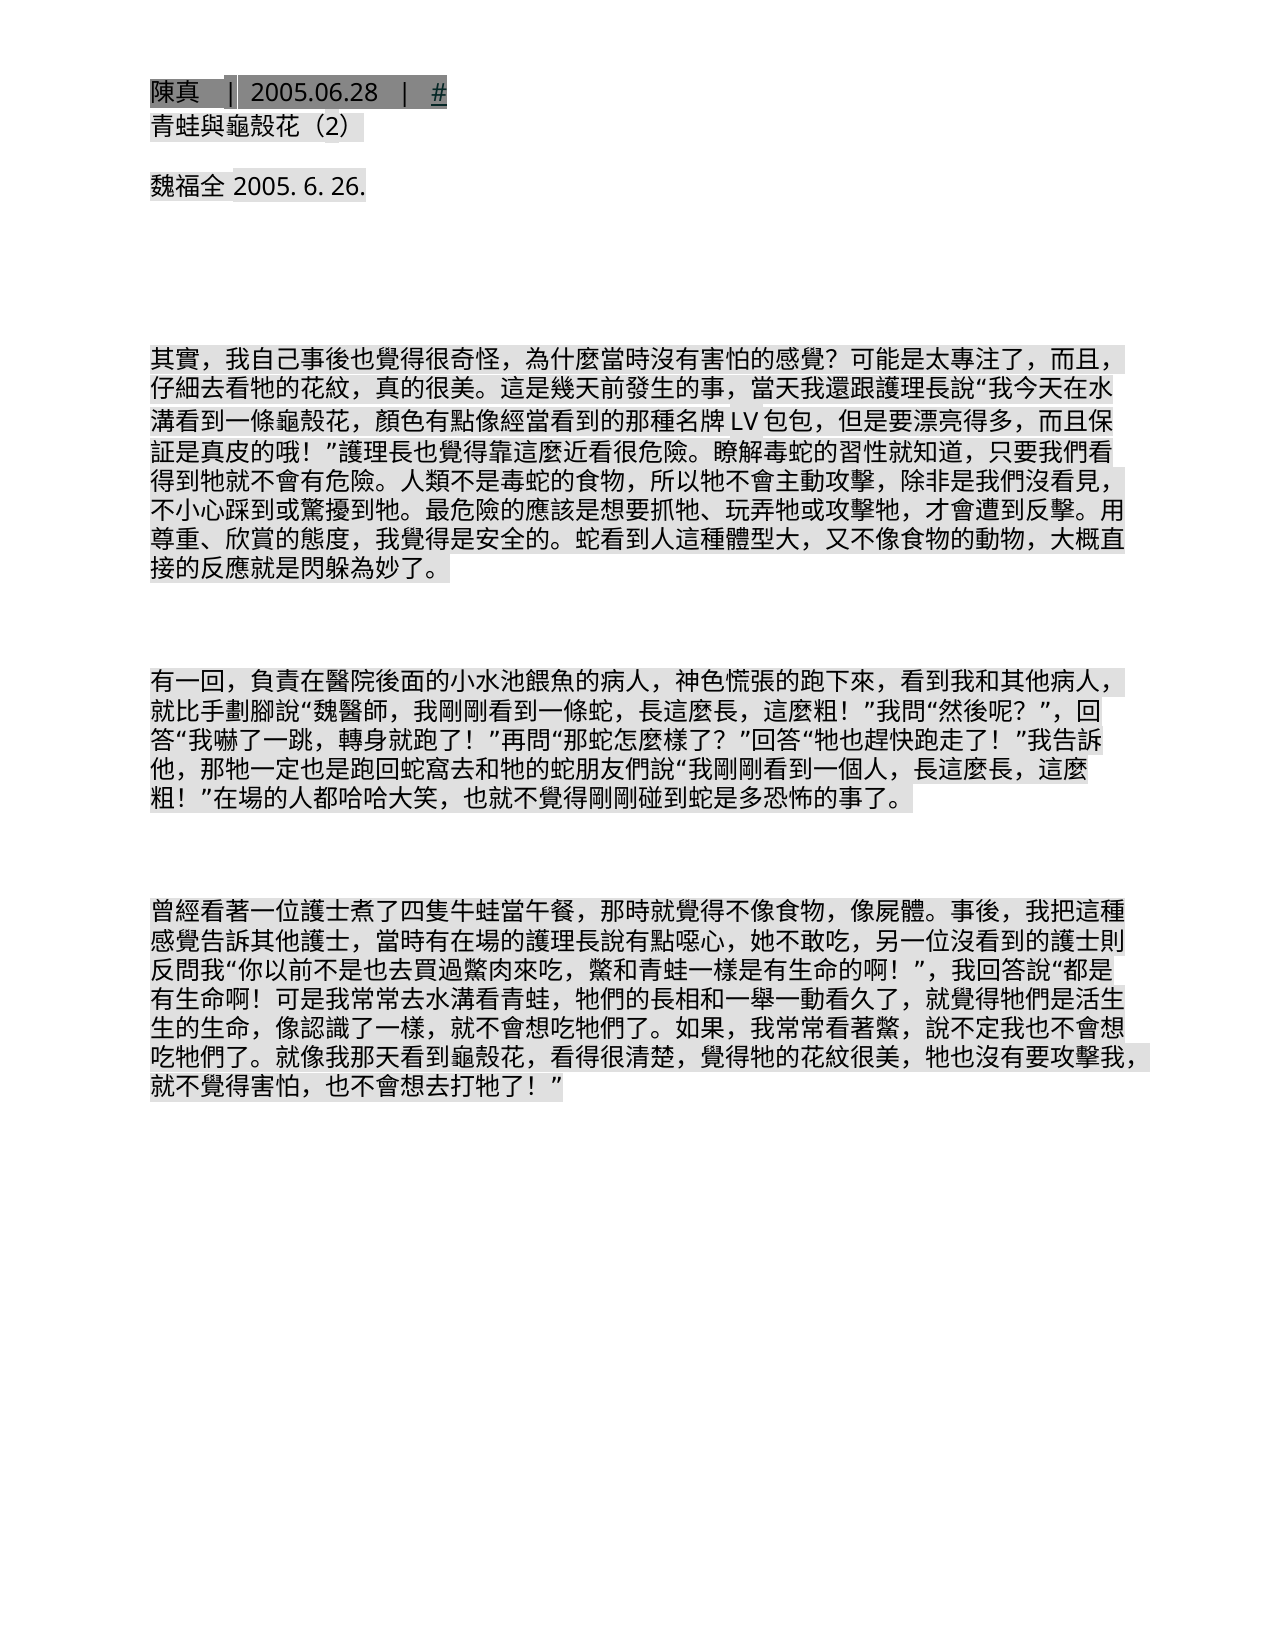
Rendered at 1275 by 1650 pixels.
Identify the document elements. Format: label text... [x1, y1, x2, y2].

text 曾經看著一位護士煮了四隻牛蛙當午餐，那時就覺得不像食物，像屍體。事後，我把這種感覺告訴其他護士，當時有在場的護理長說有點噁心，她不敢吃，另一位沒看到的護士則反問我“你以前不是也去買過鱉肉來吃，鱉和青蛙一樣是有生命的啊！”，我回答說“都是有生命啊！可是我常常去水溝看青蛙，牠們的長相和一舉一動看久了，就覺得牠們是活生生的生命，像認識了一樣，就不會想吃牠們了。如果，我常常看著鱉，說不定我也不會想吃牠們了。就像我那天看到龜殼花，看得很清楚，覺得牠的花紋很美，牠也沒有要攻擊我，就不覺得害怕，也不會想去打牠了！” [150, 897, 1125, 1102]
text 陳真 | 2005.06.28 | # [150, 75, 1125, 109]
text 有一回，負責在醫院後面的小水池餵魚的病人，神色慌張的跑下來，看到我和其他病人，就比手劃腳說“魏醫師，我剛剛看到一條蛇，長這麼長，這麼粗！”我問“然後呢？”，回答“我嚇了一跳，轉身就跑了！”再問“那蛇怎麼樣了？”回答“牠也趕快跑走了！”我告訴他，那牠一定也是跑回蛇窩去和牠的蛇朋友們說“我剛剛看到一個人，長這麼長，這麼粗！”在場的人都哈哈大笑，也就不覺得剛剛碰到蛇是多恐怖的事了。 [150, 668, 1125, 813]
text 青蛙與龜殼花（2） [150, 109, 1125, 143]
text 其實，我自己事後也覺得很奇怪，為什麼當時沒有害怕的感覺？可能是太專注了，而且，仔細去看牠的花紋，真的很美。這是幾天前發生的事，當天我還跟護理長說“我今天在水溝看到一條龜殼花，顏色有點像經當看到的那種名牌LV包包，但是要漂亮得多，而且保証是真皮的哦！”護理長也覺得靠這麼近看很危險。瞭解毒蛇的習性就知道，只要我們看得到牠就不會有危險。人類不是毒蛇的食物，所以牠不會主動攻擊，除非是我們沒看見，不小心踩到或驚擾到牠。最危險的應該是想要抓牠、玩弄牠或攻擊牠，才會遭到反擊。用尊重、欣賞的態度，我覺得是安全的。蛇看到人這種體型大，又不像食物的動物，大概直接的反應就是閃躲為妙了。 [150, 345, 1125, 583]
text 魏福全 2005. 6. 26. [150, 168, 1125, 202]
